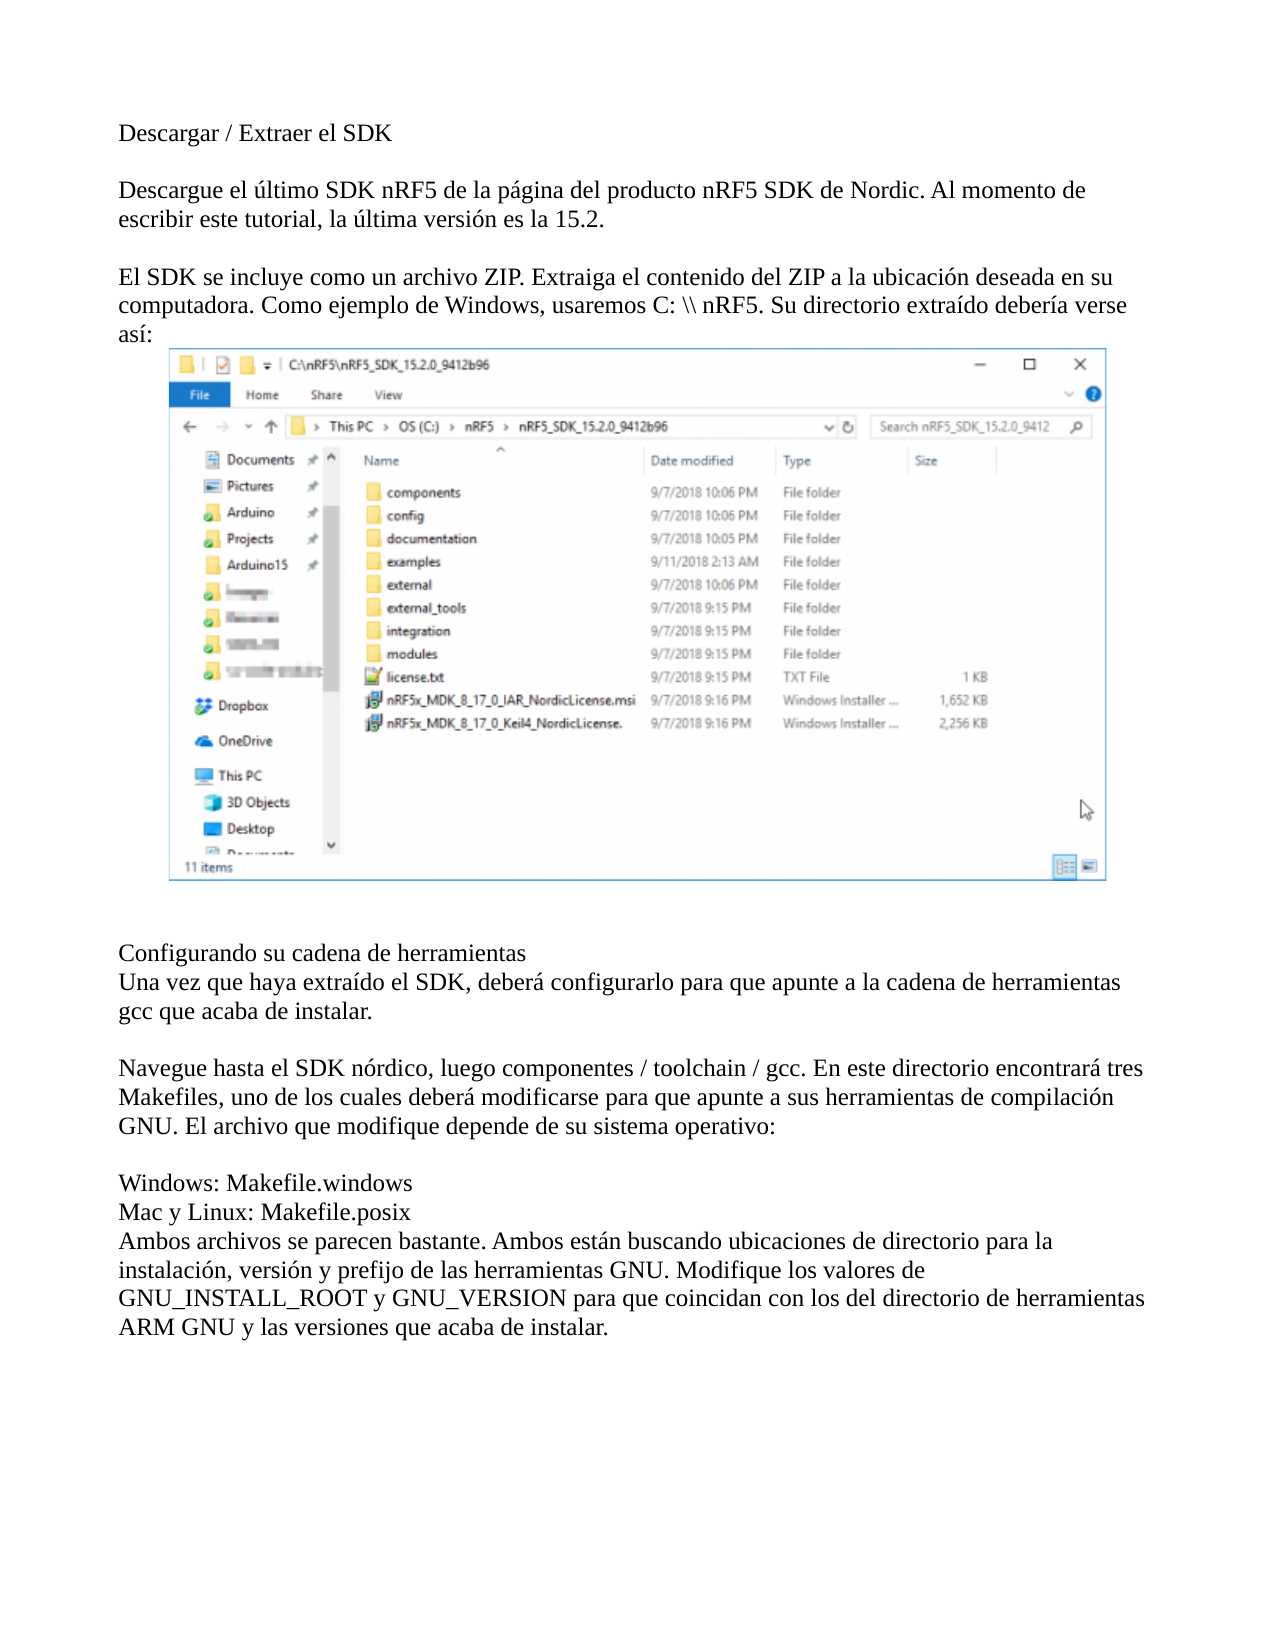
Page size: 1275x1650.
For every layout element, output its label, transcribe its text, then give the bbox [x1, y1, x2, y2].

picture [168, 348, 1107, 881]
text Ambos archivos se parecen bastante. Ambos están buscando ubicaciones de directorio para la instalación, versión y prefijo de las herramientas GNU. Modifique los valores de GNU_INSTALL_ROOT y GNU_VERSION para que coincidan con los del directorio de herramientas ARM GNU y las versiones que acaba de instalar. [118, 1226, 1157, 1341]
text Una vez que haya extraído el SDK, deberá configurarlo para que apunte a la cadena de herramientas gcc que acaba de instalar. [118, 967, 1157, 1025]
text El SDK se incluye como un archivo ZIP. Extraiga el contenido del ZIP a la ubicación deseada en su computadora. Como ejemplo de Windows, usaremos C: \\ nRF5. Su directorio extraído debería verse así: [118, 262, 1157, 348]
text Descargar / Extraer el SDK [118, 118, 1157, 147]
text Mac y Linux: Makefile.posix [118, 1197, 1157, 1226]
text Navegue hasta el SDK nórdico, luego componentes / toolchain / gcc. En este directorio encontrará tres Makefiles, uno de los cuales deberá modificarse para que apunte a sus herramientas de compilación GNU. El archivo que modifique depende de su sistema operativo: [118, 1053, 1157, 1140]
text Windows: Makefile.windows [118, 1168, 1157, 1197]
text Configurando su cadena de herramientas [118, 938, 1157, 967]
text Descargue el último SDK nRF5 de la página del producto nRF5 SDK de Nordic. Al momento de escribir este tutorial, la última versión es la 15.2. [118, 176, 1157, 233]
